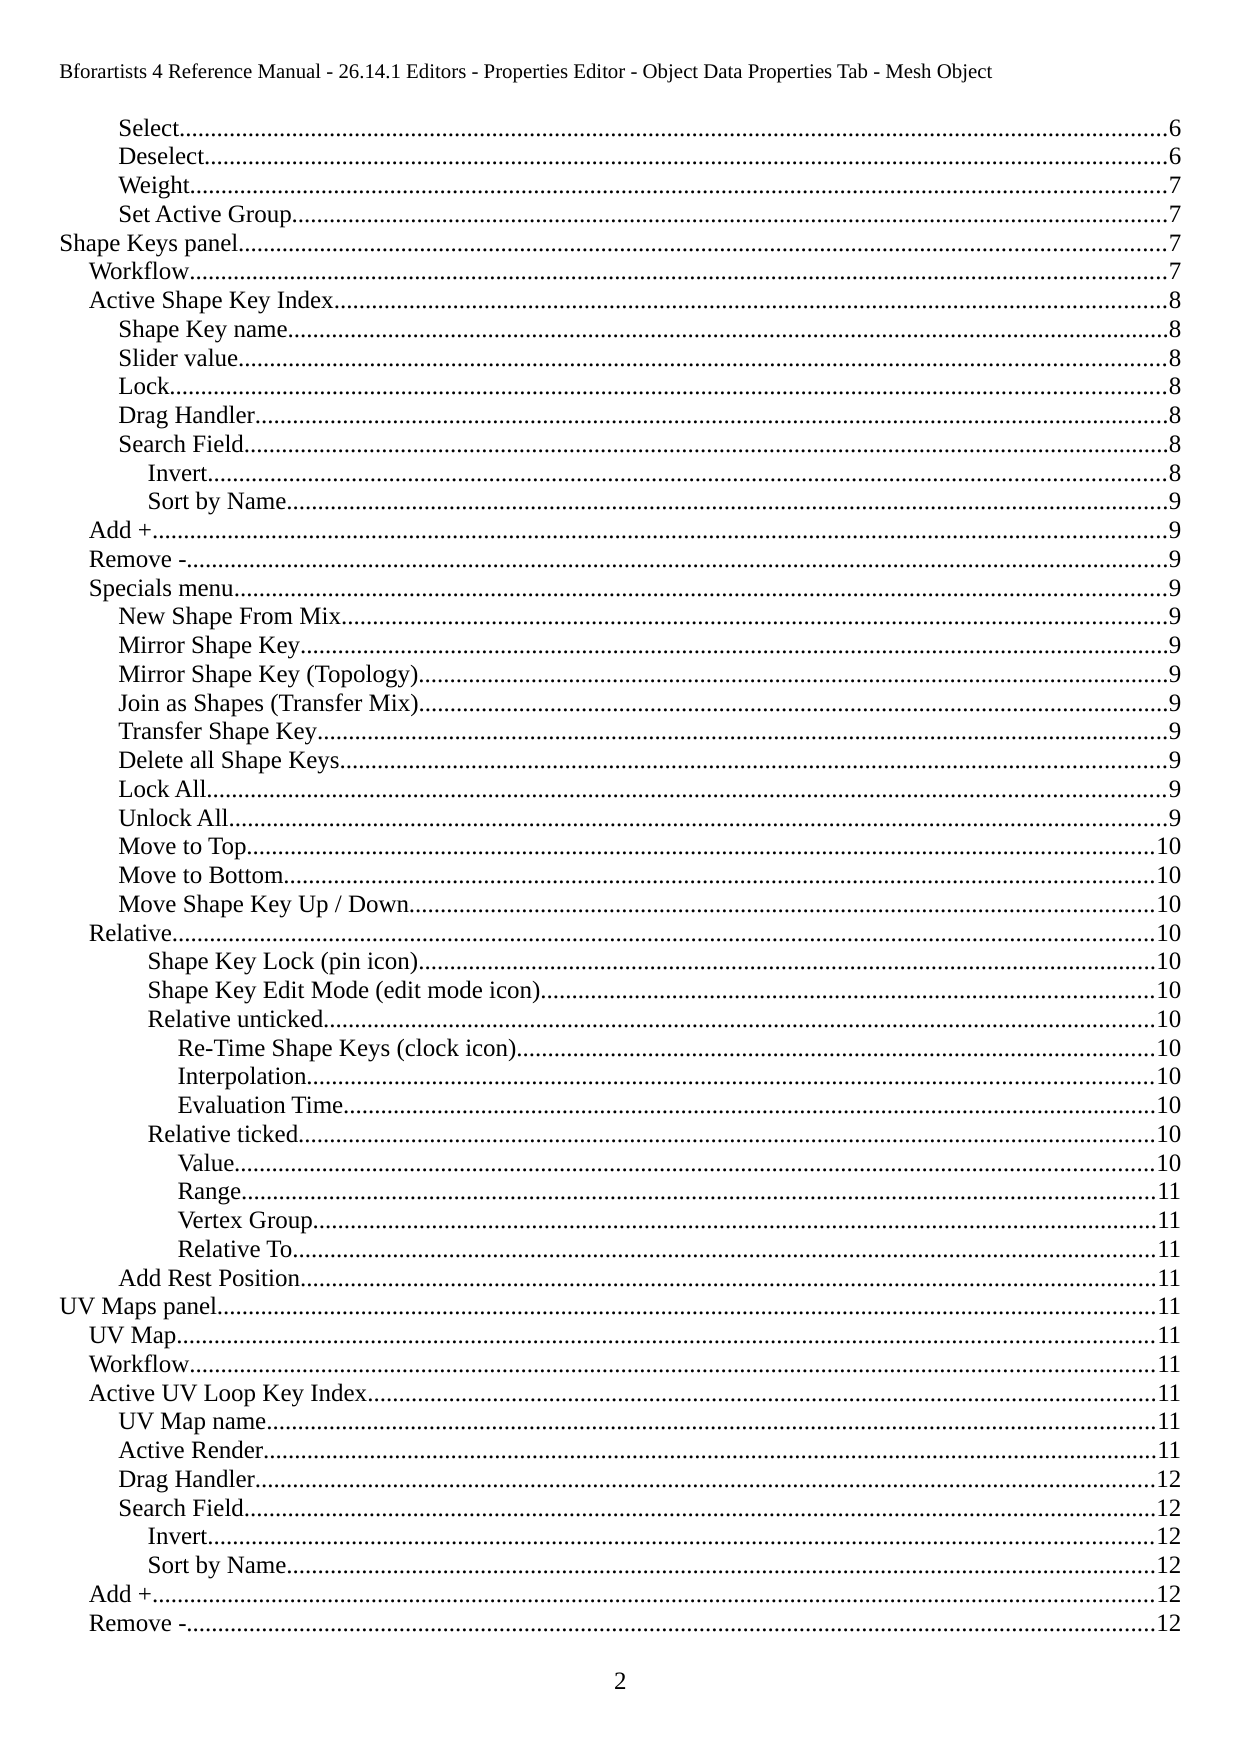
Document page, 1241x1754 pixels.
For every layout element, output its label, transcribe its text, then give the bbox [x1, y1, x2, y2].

text Relative unticked 10 [147, 1004, 1181, 1033]
text Workflow 11 [88, 1349, 1181, 1378]
text Weight 7 [118, 170, 1181, 199]
text Lock All 9 [118, 774, 1181, 803]
text Sort by Name 9 [147, 486, 1181, 515]
text Value 10 [177, 1148, 1181, 1176]
text Drag Handler 12 [118, 1464, 1181, 1493]
text Set Active Group 7 [118, 199, 1181, 228]
text Search Field 12 [118, 1493, 1181, 1521]
text Add + 9 [88, 515, 1181, 544]
text Active UV Loop Key Index 11 [88, 1378, 1181, 1406]
text Delete all Shape Keys 9 [118, 745, 1181, 774]
text UV Maps panel 11 [59, 1291, 1181, 1320]
text Relative To 11 [177, 1234, 1181, 1263]
text Deselect 6 [118, 141, 1181, 170]
text Shape Key Lock (pin icon) 10 [147, 946, 1181, 975]
text New Shape From Mix 9 [118, 601, 1181, 630]
text Workflow 7 [88, 256, 1181, 285]
text Remove - 9 [88, 544, 1181, 573]
text Add Rest Position 11 [118, 1263, 1181, 1291]
text UV Map name 11 [118, 1406, 1181, 1435]
text Move to Top 10 [118, 831, 1181, 860]
text Specials menu 9 [88, 573, 1181, 601]
text Add + 12 [88, 1579, 1181, 1608]
text Slider value 8 [118, 343, 1181, 371]
text Remove - 12 [88, 1608, 1181, 1636]
text Transfer Shape Key 9 [118, 716, 1181, 745]
text Lock 8 [118, 371, 1181, 400]
text Select 6 [118, 113, 1181, 141]
text Mirror Shape Key (Topology) 9 [118, 659, 1181, 688]
text Invert 12 [147, 1521, 1181, 1550]
text Active Render 11 [118, 1435, 1181, 1464]
text Vertex Group 11 [177, 1205, 1181, 1234]
text Re-Time Shape Keys (clock icon) 10 [177, 1033, 1181, 1061]
text Mirror Shape Key 9 [118, 630, 1181, 659]
text Active Shape Key Index 8 [88, 285, 1181, 314]
text Relative ticked 10 [147, 1119, 1181, 1148]
text Evaluation Time 10 [177, 1090, 1181, 1119]
text Shape Key name 8 [118, 314, 1181, 343]
text Unlock All 9 [118, 803, 1181, 831]
text Search Field 8 [118, 429, 1181, 458]
text Relative 10 [88, 918, 1181, 946]
text Invert 8 [147, 458, 1181, 486]
text Shape Key Edit Mode (edit mode icon) 10 [147, 975, 1181, 1004]
text Sort by Name 12 [147, 1550, 1181, 1579]
text Interpolation 10 [177, 1061, 1181, 1090]
text Range 11 [177, 1176, 1181, 1205]
text Move to Bottom 10 [118, 860, 1181, 889]
text Drag Handler 8 [118, 400, 1181, 429]
text Join as Shapes (Transfer Mix) 9 [118, 688, 1181, 716]
text Move Shape Key Up / Down 10 [118, 889, 1181, 918]
text Shape Keys panel 7 [59, 228, 1181, 256]
text UV Map 11 [88, 1320, 1181, 1349]
